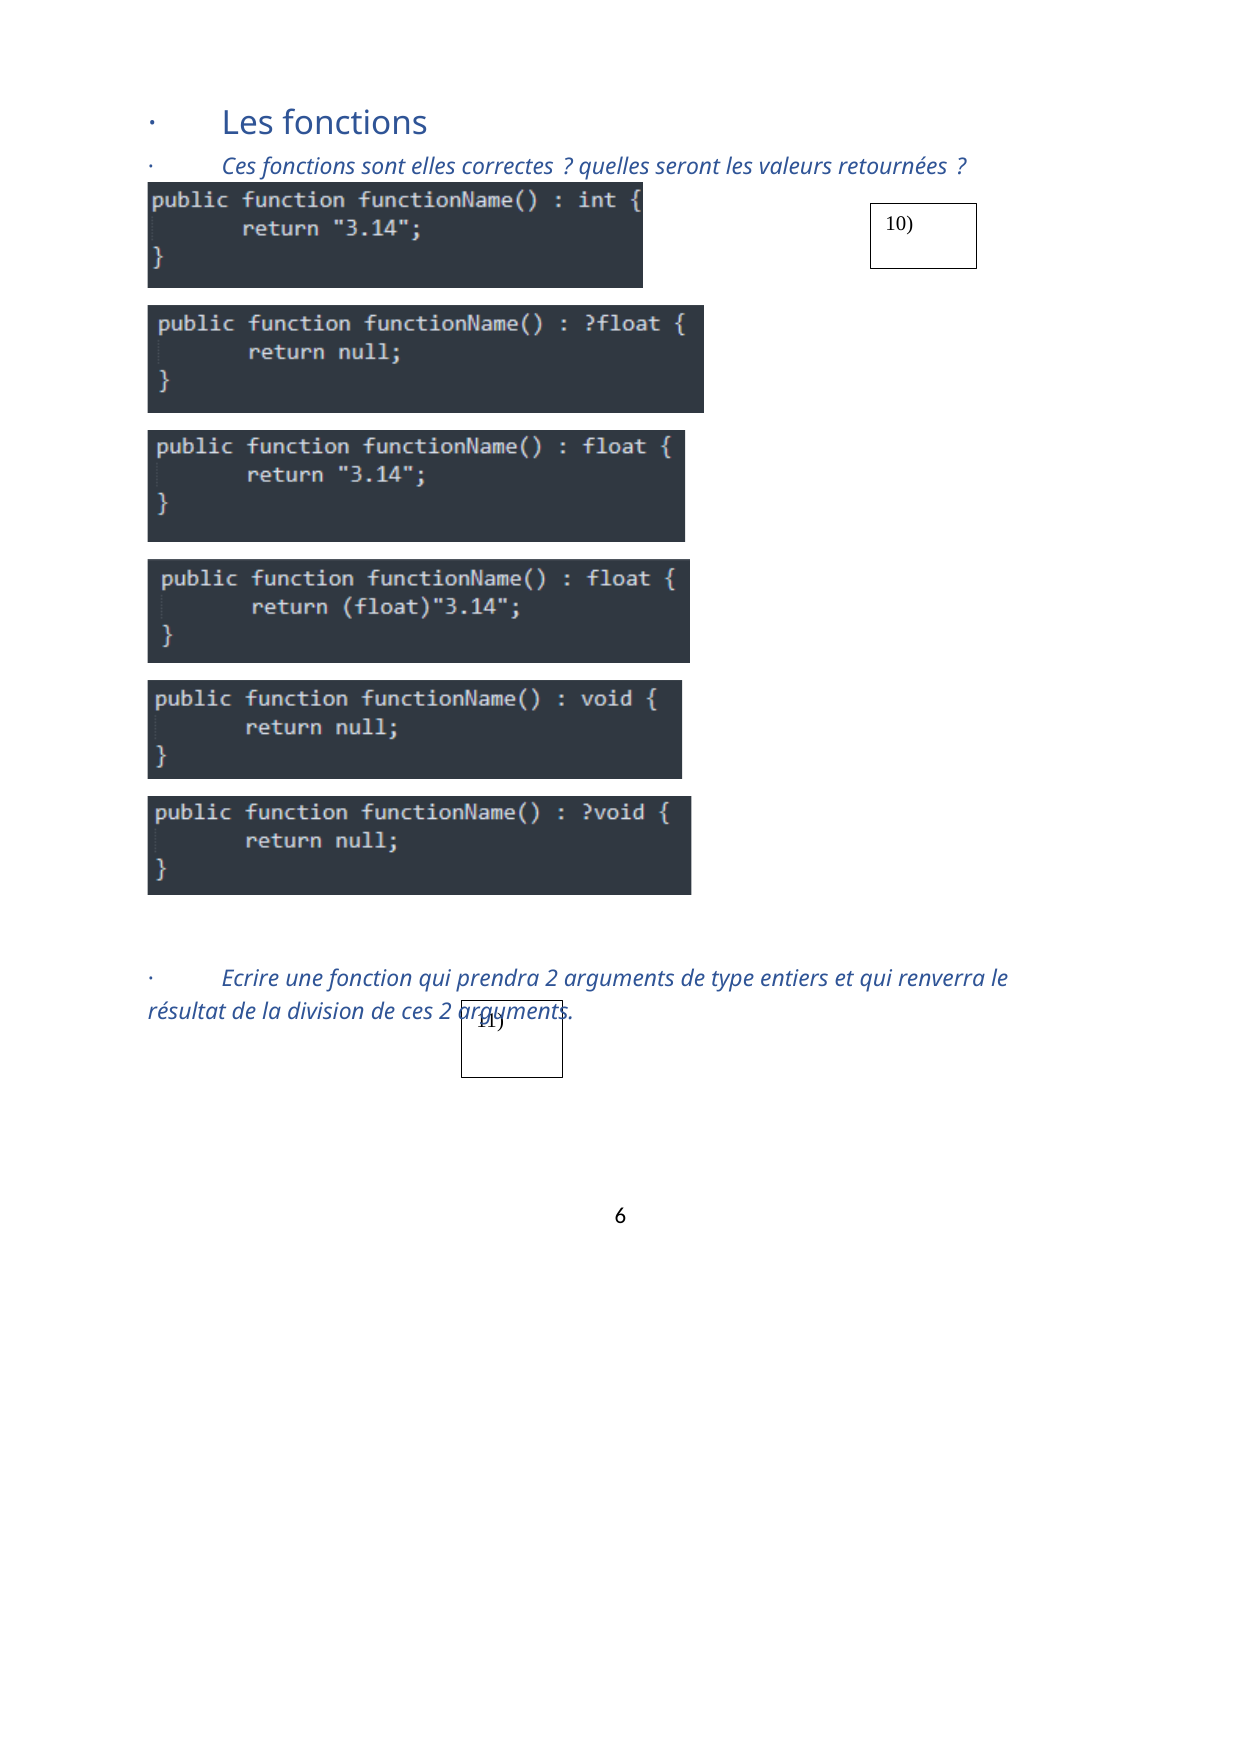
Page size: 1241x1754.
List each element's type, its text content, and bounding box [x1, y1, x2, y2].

picture [147, 182, 643, 288]
picture [147, 796, 692, 895]
picture [147, 305, 704, 413]
list Ecrire une fonction qui prendra 2 arguments de type entiers et qui renverra le résultat de la division de ces 2 arguments. [148, 962, 1093, 1026]
picture [147, 680, 683, 779]
picture [147, 559, 690, 663]
list Ces fonctions sont elles correctes ? quelles seront les valeurs retournées ? [148, 150, 1093, 181]
list Les fonctions [148, 99, 1093, 144]
picture [147, 430, 686, 542]
